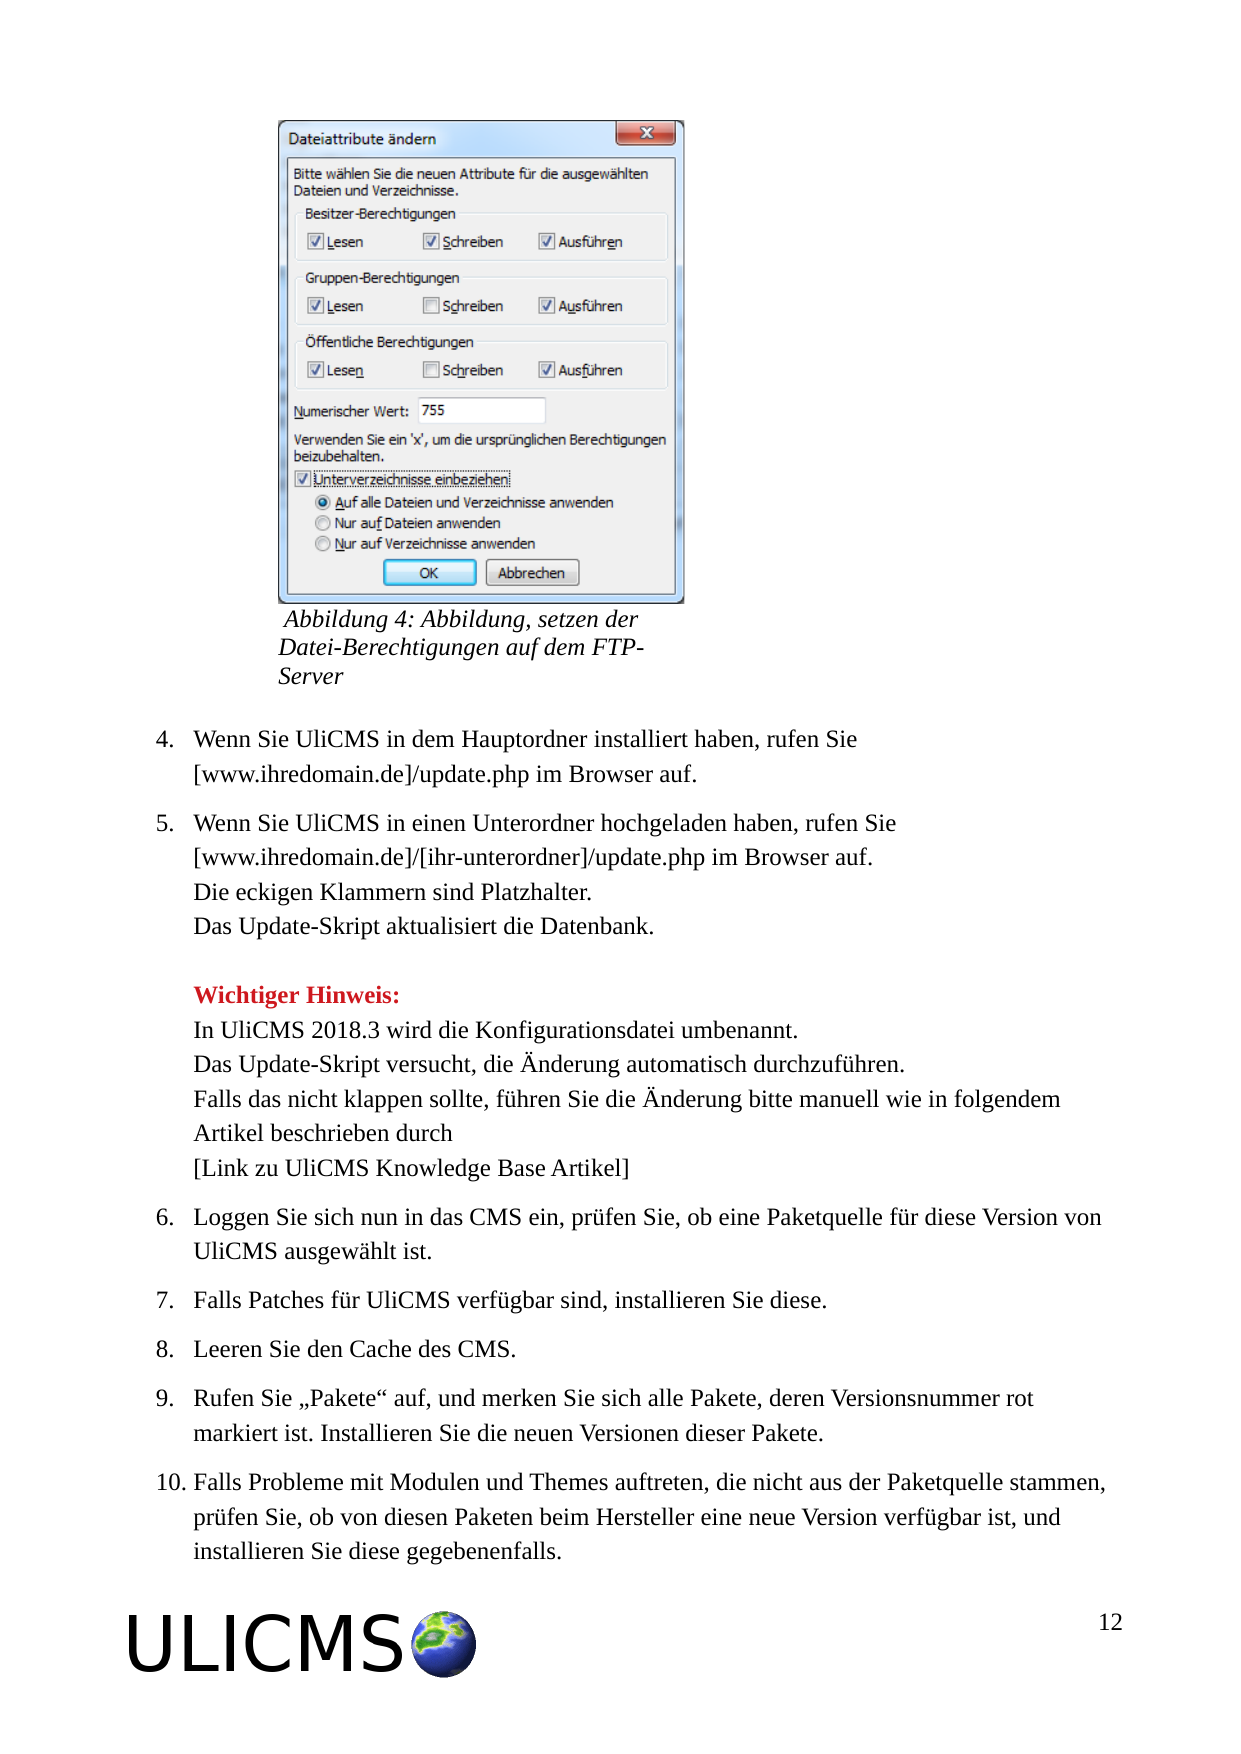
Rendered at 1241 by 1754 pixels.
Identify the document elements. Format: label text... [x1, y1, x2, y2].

list Wenn Sie UliCMS in dem Hauptordner installiert haben, rufen Sie [www.ihredomain.de]/update.php im Browser auf. [156, 108, 1123, 788]
list Abbildung 4: Abbildung, setzen der Datei-Berechtigungen auf dem FTP-Server [278, 604, 684, 719]
list Loggen Sie sich nun in das CMS ein, prüfen Sie, ob eine Paketquelle für diese Version von UliCMS ausgewählt ist. [156, 1202, 1123, 1265]
list Leeren Sie den Cache des CMS. [156, 1334, 1123, 1363]
list Falls Probleme mit Modulen und Themes auftreten, die nicht aus der Paketquelle stammen, prüfen Sie, ob von diesen Paketen beim Hersteller eine neue Version verfügbar ist, und installieren Sie diese gegebenenfalls. [156, 1467, 1123, 1565]
list Falls Patches für UliCMS verfügbar sind, installieren Sie diese. [156, 1285, 1123, 1314]
picture [118, 1607, 479, 1681]
list Wenn Sie UliCMS in einen Unterordner hochgeladen haben, rufen Sie [www.ihredomain.de]/[ihr-unterordner]/update.php im Browser auf. Die eckigen Klammern sind Platzhalter. Das Update-Skript aktualisiert die Datenbank. Wichtiger Hinweis: In UliCMS 2018.3 wird die Konfigurationsdatei umbenannt. Das Update-Skript versucht, die Änderung automatisch durchzuführen. Falls das nicht klappen sollte, führen Sie die Änderung bitte manuell wie in folgendem Artikel beschrieben durch [Link zu UliCMS Knowledge Base Artikel] [156, 808, 1123, 1182]
list Rufen Sie „Pakete“ auf, und merken Sie sich alle Pakete, deren Versionsnummer rot markiert ist. Installieren Sie die neuen Versionen dieser Pakete. [156, 1383, 1123, 1447]
picture [278, 120, 685, 604]
